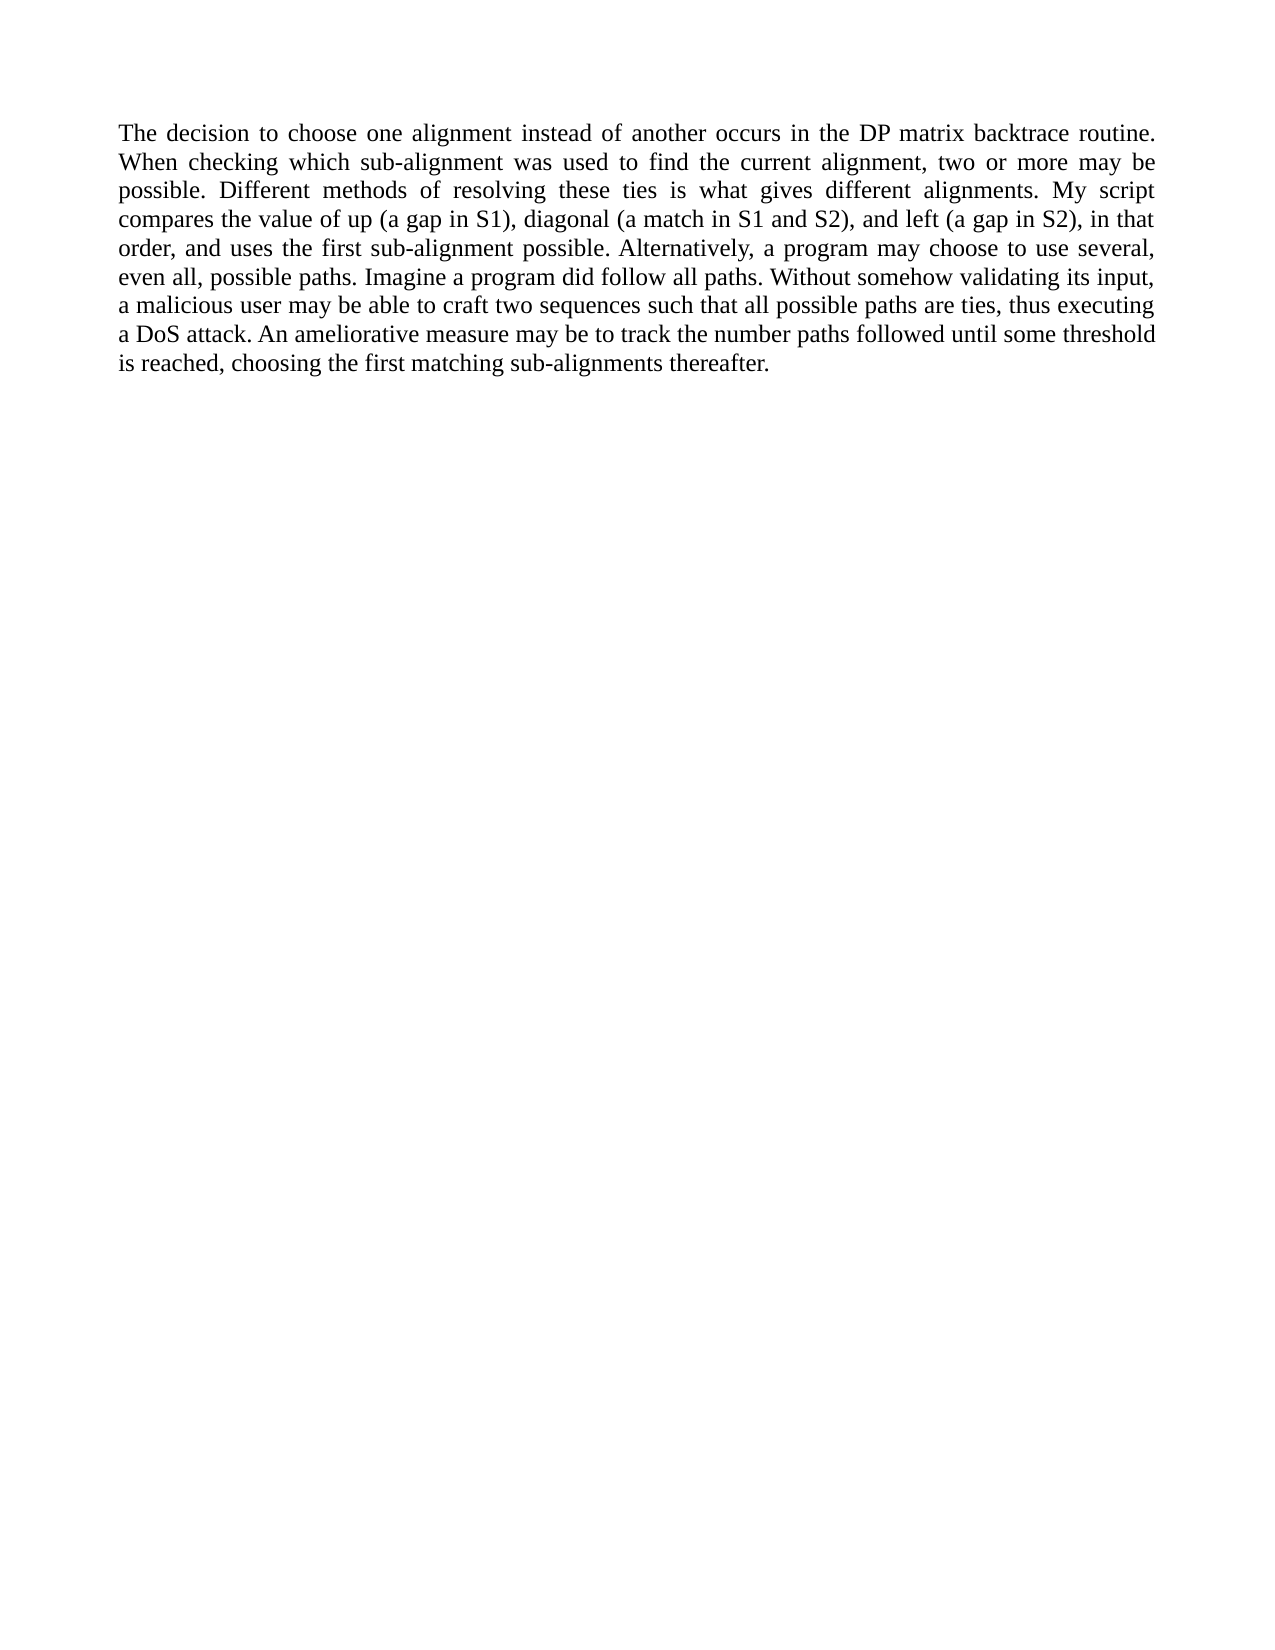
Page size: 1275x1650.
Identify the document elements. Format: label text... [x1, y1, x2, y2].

text The decision to choose one alignment instead of another occurs in the DP matrix backtrace routine. When checking which sub-alignment was used to find the current alignment, two or more may be possible. Different methods of resolving these ties is what gives different alignments. My script compares the value of up (a gap in S1), diagonal (a match in S1 and S2), and left (a gap in S2), in that order, and uses the first sub-alignment possible. Alternatively, a program may choose to use several, even all, possible paths. Imagine a program did follow all paths. Without somehow validating its input, a malicious user may be able to craft two sequences such that all possible paths are ties, thus executing a DoS attack. An ameliorative measure may be to track the number paths followed until some threshold is reached, choosing the first matching sub-alignments thereafter. [118, 118, 1157, 377]
